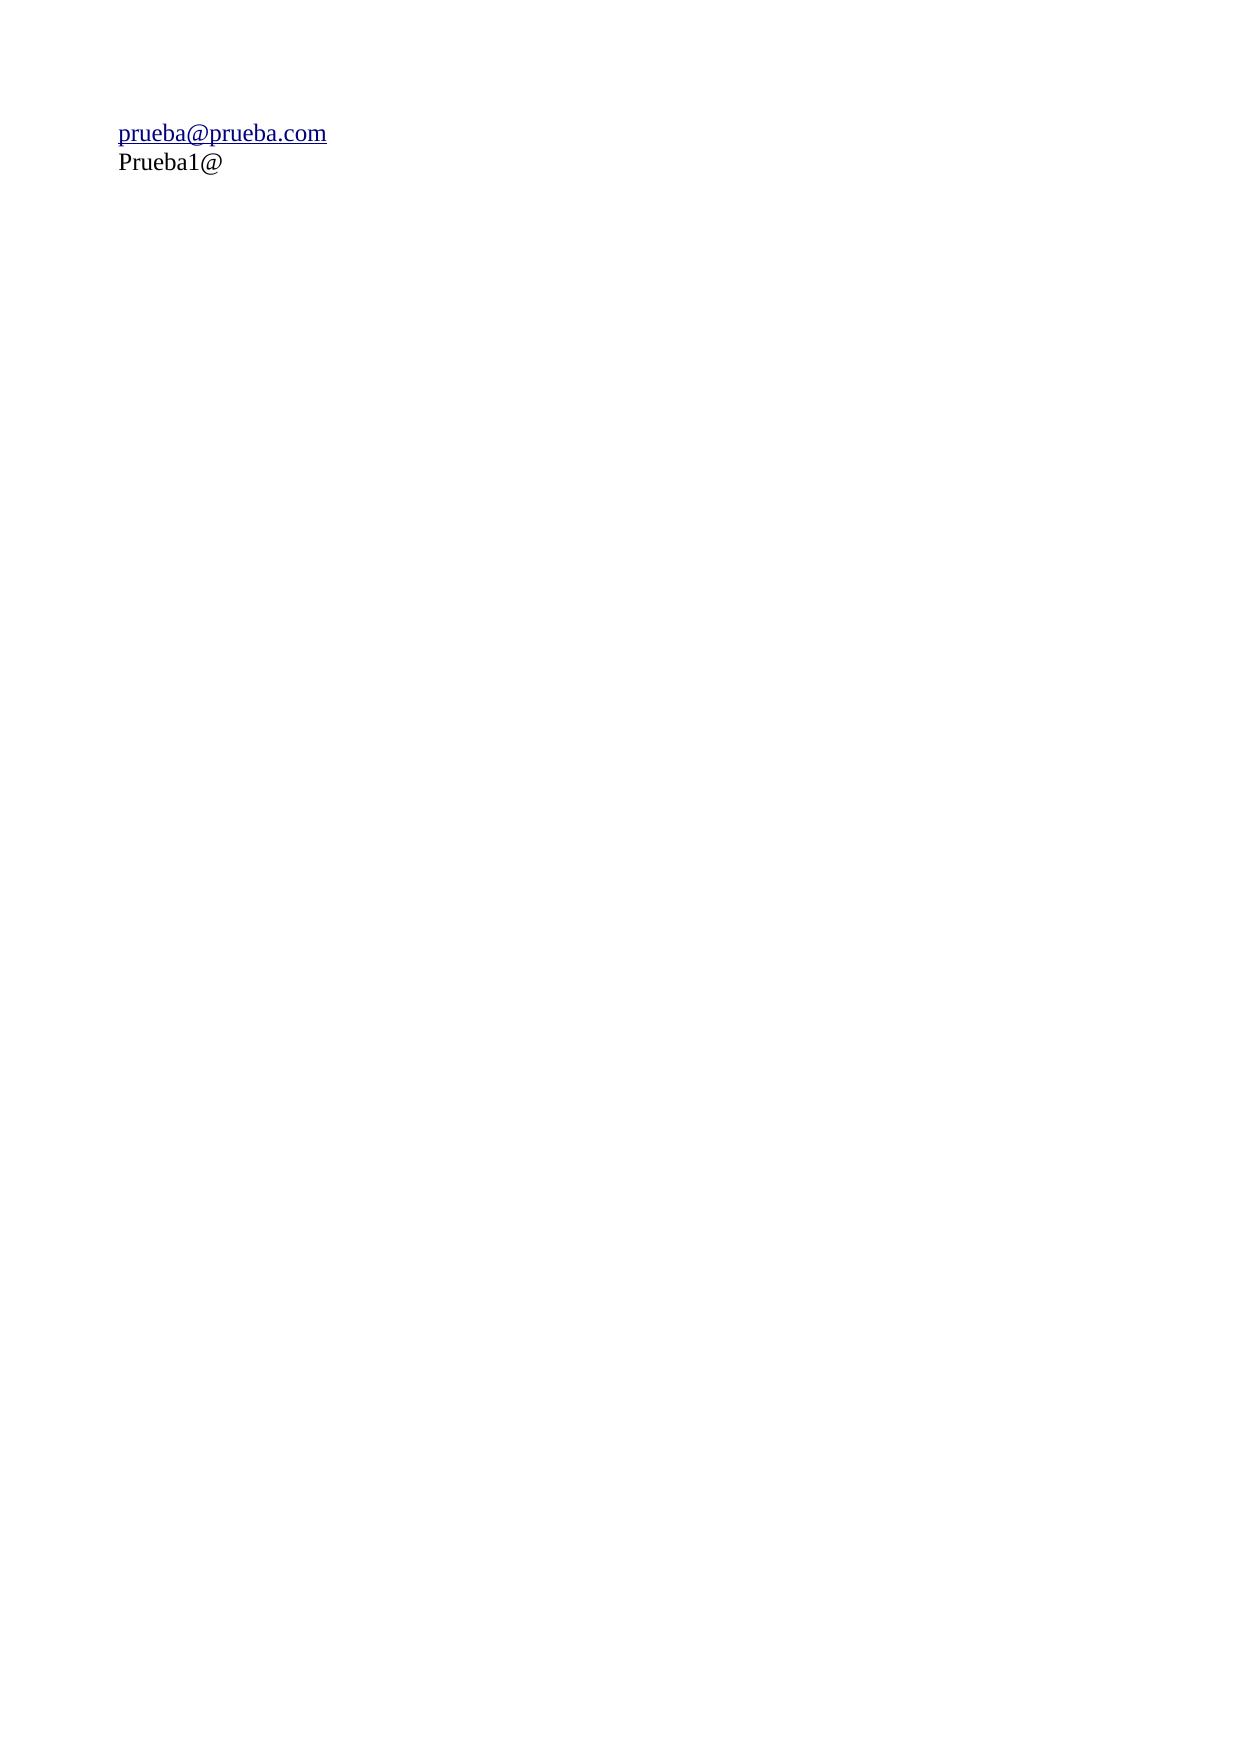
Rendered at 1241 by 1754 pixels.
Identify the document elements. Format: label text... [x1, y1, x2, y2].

text prueba@prueba.com [118, 118, 1122, 147]
text Prueba1@ [118, 147, 1122, 176]
